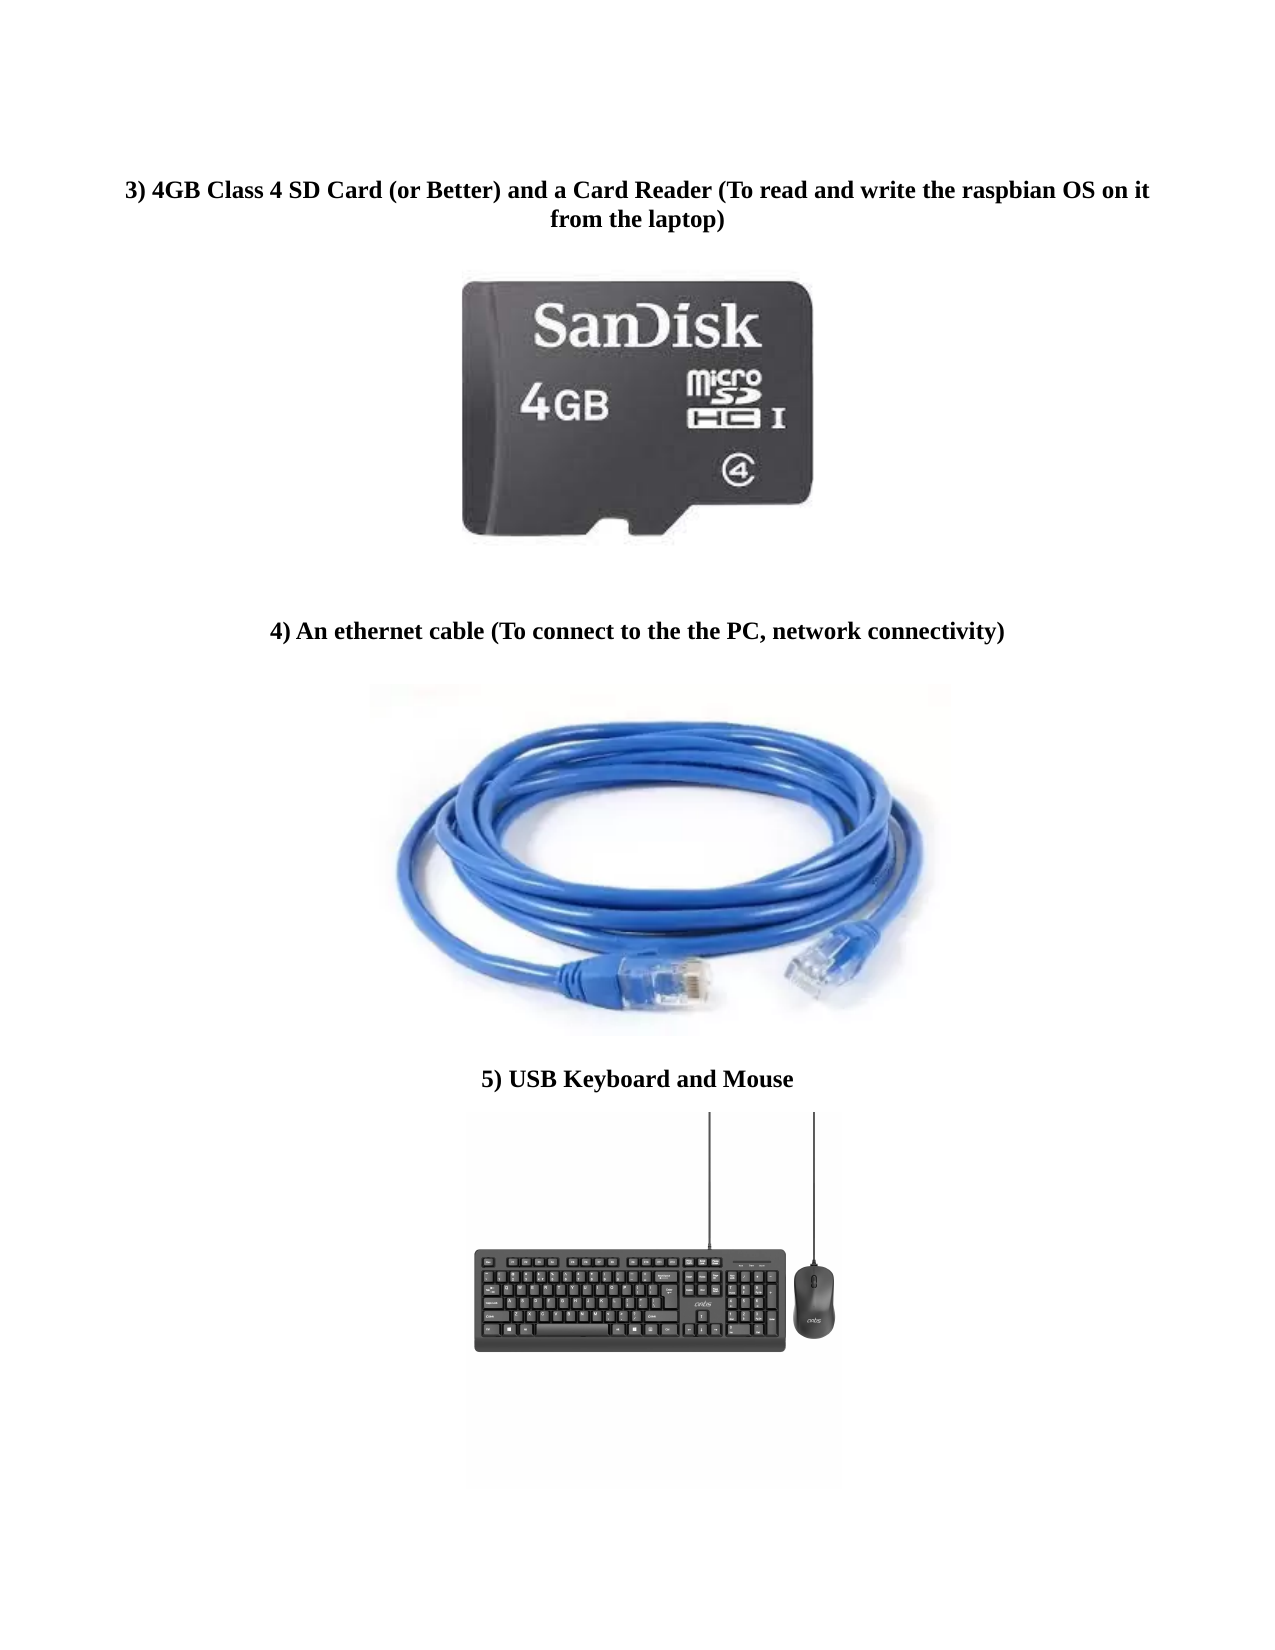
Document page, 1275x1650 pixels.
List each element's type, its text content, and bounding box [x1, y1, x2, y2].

text 5) USB Keyboard and Mouse [118, 1064, 1157, 1093]
picture [369, 684, 951, 1036]
picture [466, 1112, 843, 1489]
text 4) An ethernet cable (To connect to the the PC, network connectivity) [118, 616, 1157, 645]
text 3) 4GB Class 4 SD Card (or Better) and a Card Reader (To read and write the raspbian OS on it from the laptop) [118, 176, 1157, 233]
picture [461, 233, 814, 585]
